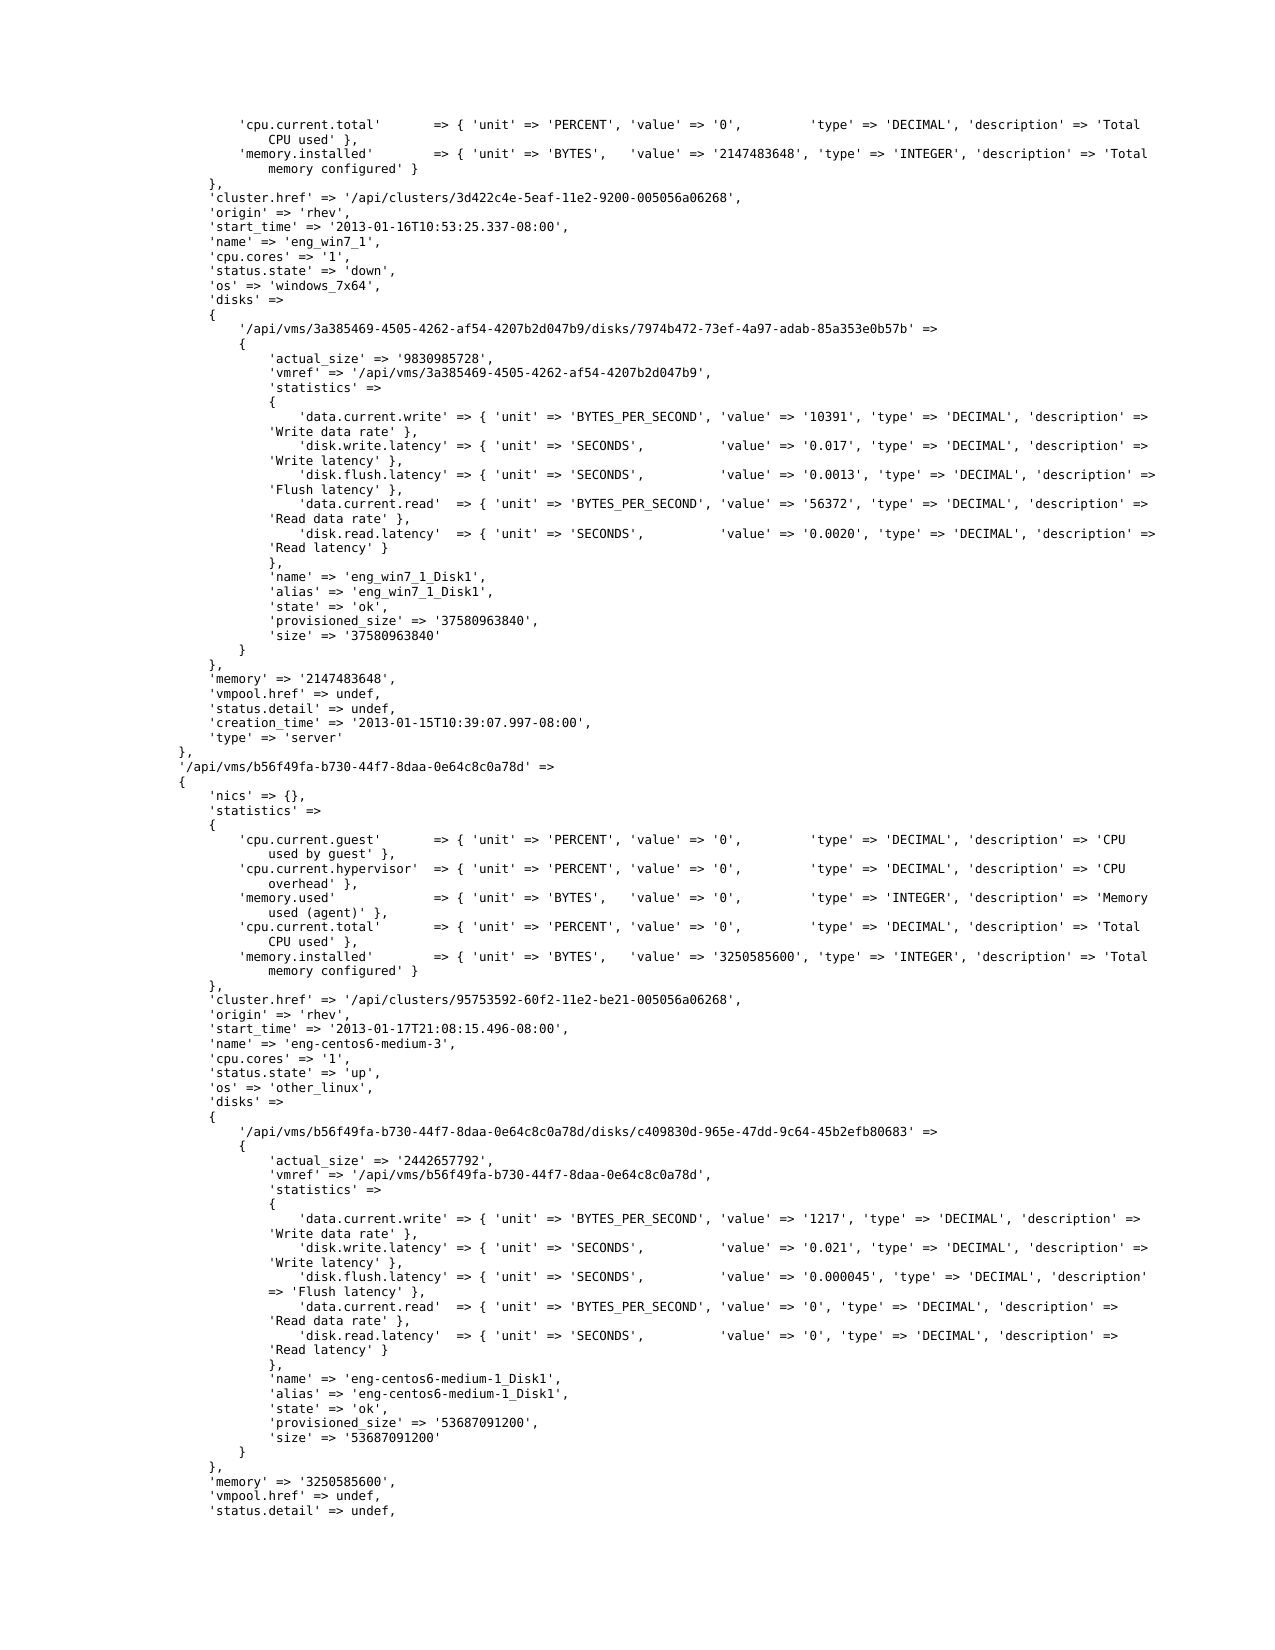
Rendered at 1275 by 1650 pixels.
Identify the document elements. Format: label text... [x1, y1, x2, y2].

text 'status.state' => 'up', [118, 1066, 1157, 1081]
text 'disk.write.latency' => { 'unit' => 'SECONDS', 'value' => '0.021', 'type' => 'DECIMAL', 'description' => 'Write latency' }, [118, 1241, 1157, 1270]
text 'status.state' => 'down', [118, 264, 1157, 278]
text 'os' => 'other_linux', [118, 1081, 1157, 1095]
text { [118, 395, 1157, 410]
text { [118, 337, 1157, 351]
text 'cpu.current.total' => { 'unit' => 'PERCENT', 'value' => '0', 'type' => 'DECIMAL', 'description' => 'Total CPU used' }, [118, 118, 1157, 147]
text 'status.detail' => undef, [118, 701, 1157, 716]
text { [118, 1197, 1157, 1212]
text 'statistics' => [118, 803, 1157, 818]
text 'creation_time' => '2013-01-15T10:39:07.997-08:00', [118, 716, 1157, 731]
text 'cpu.cores' => '1', [118, 249, 1157, 264]
text 'actual_size' => '2442657792', [118, 1153, 1157, 1168]
text } [118, 643, 1157, 658]
text 'name' => 'eng_win7_1_Disk1', [118, 570, 1157, 585]
text 'size' => '53687091200' [118, 1431, 1157, 1445]
text 'disks' => [118, 1095, 1157, 1110]
text 'start_time' => '2013-01-16T10:53:25.337-08:00', [118, 220, 1157, 235]
text 'memory.installed' => { 'unit' => 'BYTES', 'value' => '2147483648', 'type' => 'INTEGER', 'description' => 'Total memory configured' } [118, 147, 1157, 176]
text }, [118, 1358, 1157, 1372]
text 'data.current.read' => { 'unit' => 'BYTES_PER_SECOND', 'value' => '0', 'type' => 'DECIMAL', 'description' => 'Read data rate' }, [118, 1299, 1157, 1328]
text 'disk.read.latency' => { 'unit' => 'SECONDS', 'value' => '0.0020', 'type' => 'DECIMAL', 'description' => 'Read latency' } [118, 526, 1157, 556]
text 'cpu.current.total' => { 'unit' => 'PERCENT', 'value' => '0', 'type' => 'DECIMAL', 'description' => 'Total CPU used' }, [118, 920, 1157, 949]
text 'memory.used' => { 'unit' => 'BYTES', 'value' => '0', 'type' => 'INTEGER', 'description' => 'Memory used (agent)' }, [118, 891, 1157, 920]
text 'name' => 'eng-centos6-medium-1_Disk1', [118, 1372, 1157, 1387]
text { [118, 818, 1157, 833]
text { [118, 774, 1157, 789]
text '/api/vms/3a385469-4505-4262-af54-4207b2d047b9/disks/7974b472-73ef-4a97-adab-85a353e0b57b' => [118, 322, 1157, 337]
text }, [118, 745, 1157, 760]
text '/api/vms/b56f49fa-b730-44f7-8daa-0e64c8c0a78d' => [118, 760, 1157, 774]
text 'disk.write.latency' => { 'unit' => 'SECONDS', 'value' => '0.017', 'type' => 'DECIMAL', 'description' => 'Write latency' }, [118, 439, 1157, 468]
text 'cluster.href' => '/api/clusters/95753592-60f2-11e2-be21-005056a06268', [118, 993, 1157, 1008]
text 'origin' => 'rhev', [118, 1008, 1157, 1022]
text 'provisioned_size' => '37580963840', [118, 614, 1157, 628]
text 'vmref' => '/api/vms/b56f49fa-b730-44f7-8daa-0e64c8c0a78d', [118, 1168, 1157, 1183]
text 'alias' => 'eng_win7_1_Disk1', [118, 585, 1157, 599]
text 'status.detail' => undef, [118, 1503, 1157, 1518]
text 'os' => 'windows_7x64', [118, 278, 1157, 293]
text 'data.current.read' => { 'unit' => 'BYTES_PER_SECOND', 'value' => '56372', 'type' => 'DECIMAL', 'description' => 'Read data rate' }, [118, 497, 1157, 526]
text '/api/vms/b56f49fa-b730-44f7-8daa-0e64c8c0a78d/disks/c409830d-965e-47dd-9c64-45b2efb80683' => [118, 1124, 1157, 1139]
text 'type' => 'server' [118, 731, 1157, 745]
text } [118, 1445, 1157, 1460]
text 'disk.flush.latency' => { 'unit' => 'SECONDS', 'value' => '0.000045', 'type' => 'DECIMAL', 'description' => 'Flush latency' }, [118, 1270, 1157, 1299]
text }, [118, 978, 1157, 993]
text 'cpu.current.hypervisor' => { 'unit' => 'PERCENT', 'value' => '0', 'type' => 'DECIMAL', 'description' => 'CPU overhead' }, [118, 862, 1157, 891]
text 'name' => 'eng-centos6-medium-3', [118, 1037, 1157, 1051]
text 'name' => 'eng_win7_1', [118, 235, 1157, 249]
text }, [118, 556, 1157, 570]
text 'statistics' => [118, 381, 1157, 395]
text 'cpu.current.guest' => { 'unit' => 'PERCENT', 'value' => '0', 'type' => 'DECIMAL', 'description' => 'CPU used by guest' }, [118, 833, 1157, 862]
text 'disk.flush.latency' => { 'unit' => 'SECONDS', 'value' => '0.0013', 'type' => 'DECIMAL', 'description' => 'Flush latency' }, [118, 468, 1157, 497]
text 'memory' => '2147483648', [118, 672, 1157, 687]
text 'memory.installed' => { 'unit' => 'BYTES', 'value' => '3250585600', 'type' => 'INTEGER', 'description' => 'Total memory configured' } [118, 949, 1157, 978]
text 'nics' => {}, [118, 789, 1157, 803]
text 'vmpool.href' => undef, [118, 1489, 1157, 1503]
text { [118, 1110, 1157, 1124]
text 'alias' => 'eng-centos6-medium-1_Disk1', [118, 1387, 1157, 1401]
text }, [118, 1460, 1157, 1474]
text 'state' => 'ok', [118, 599, 1157, 614]
text 'state' => 'ok', [118, 1401, 1157, 1416]
text 'statistics' => [118, 1183, 1157, 1197]
text 'memory' => '3250585600', [118, 1474, 1157, 1489]
text 'size' => '37580963840' [118, 628, 1157, 643]
text 'cluster.href' => '/api/clusters/3d422c4e-5eaf-11e2-9200-005056a06268', [118, 191, 1157, 206]
text 'disks' => [118, 293, 1157, 308]
text { [118, 308, 1157, 322]
text 'vmref' => '/api/vms/3a385469-4505-4262-af54-4207b2d047b9', [118, 366, 1157, 381]
text 'vmpool.href' => undef, [118, 687, 1157, 701]
text { [118, 1139, 1157, 1153]
text 'data.current.write' => { 'unit' => 'BYTES_PER_SECOND', 'value' => '1217', 'type' => 'DECIMAL', 'description' => 'Write data rate' }, [118, 1212, 1157, 1241]
text 'origin' => 'rhev', [118, 206, 1157, 220]
text 'provisioned_size' => '53687091200', [118, 1416, 1157, 1431]
text 'cpu.cores' => '1', [118, 1051, 1157, 1066]
text 'actual_size' => '9830985728', [118, 351, 1157, 366]
text }, [118, 176, 1157, 191]
text 'data.current.write' => { 'unit' => 'BYTES_PER_SECOND', 'value' => '10391', 'type' => 'DECIMAL', 'description' => 'Write data rate' }, [118, 410, 1157, 439]
text 'start_time' => '2013-01-17T21:08:15.496-08:00', [118, 1022, 1157, 1037]
text }, [118, 658, 1157, 672]
text 'disk.read.latency' => { 'unit' => 'SECONDS', 'value' => '0', 'type' => 'DECIMAL', 'description' => 'Read latency' } [118, 1328, 1157, 1358]
